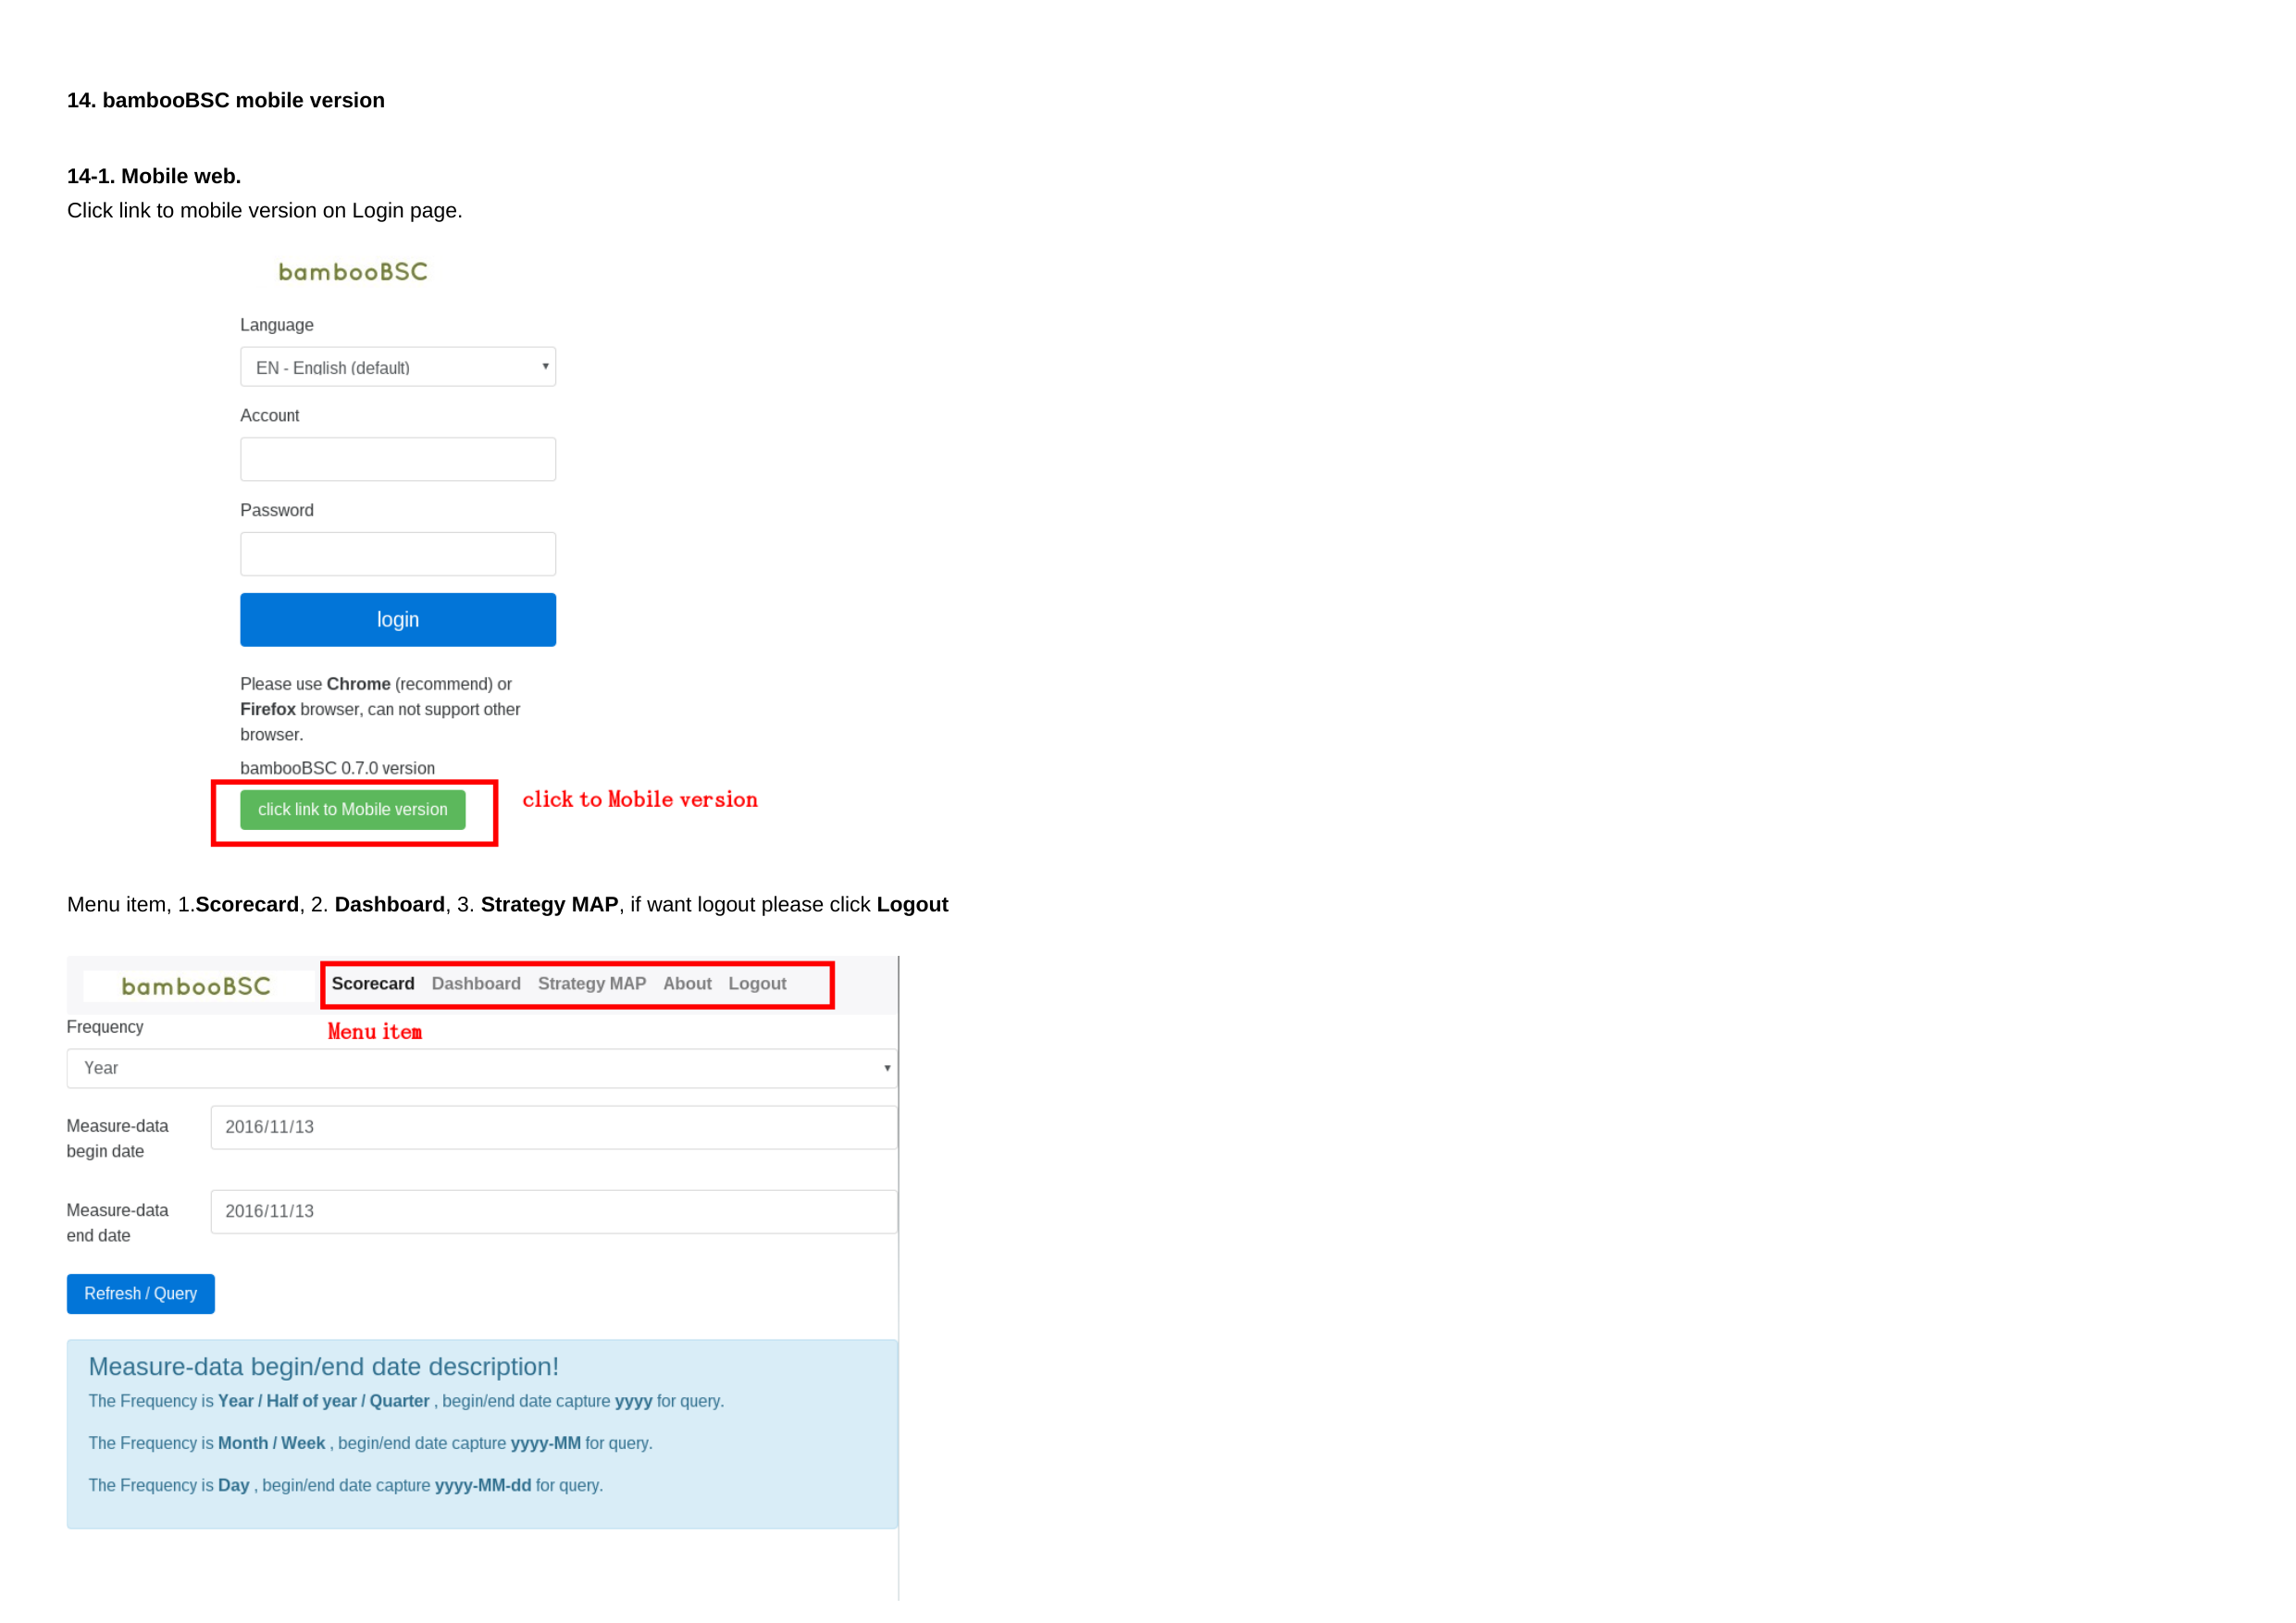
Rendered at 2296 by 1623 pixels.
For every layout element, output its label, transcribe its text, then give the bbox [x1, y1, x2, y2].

picture [67, 956, 901, 1601]
text Click link to mobile version on Login page. [67, 193, 2226, 228]
subtitle 14. bambooBSC mobile version [67, 82, 2226, 118]
picture [67, 228, 799, 861]
text Menu item, 1.Scorecard, 2. Dashboard, 3. Strategy MAP, if want logout please click Logout [67, 887, 2226, 922]
text 14-1. Mobile web. [67, 158, 2226, 193]
